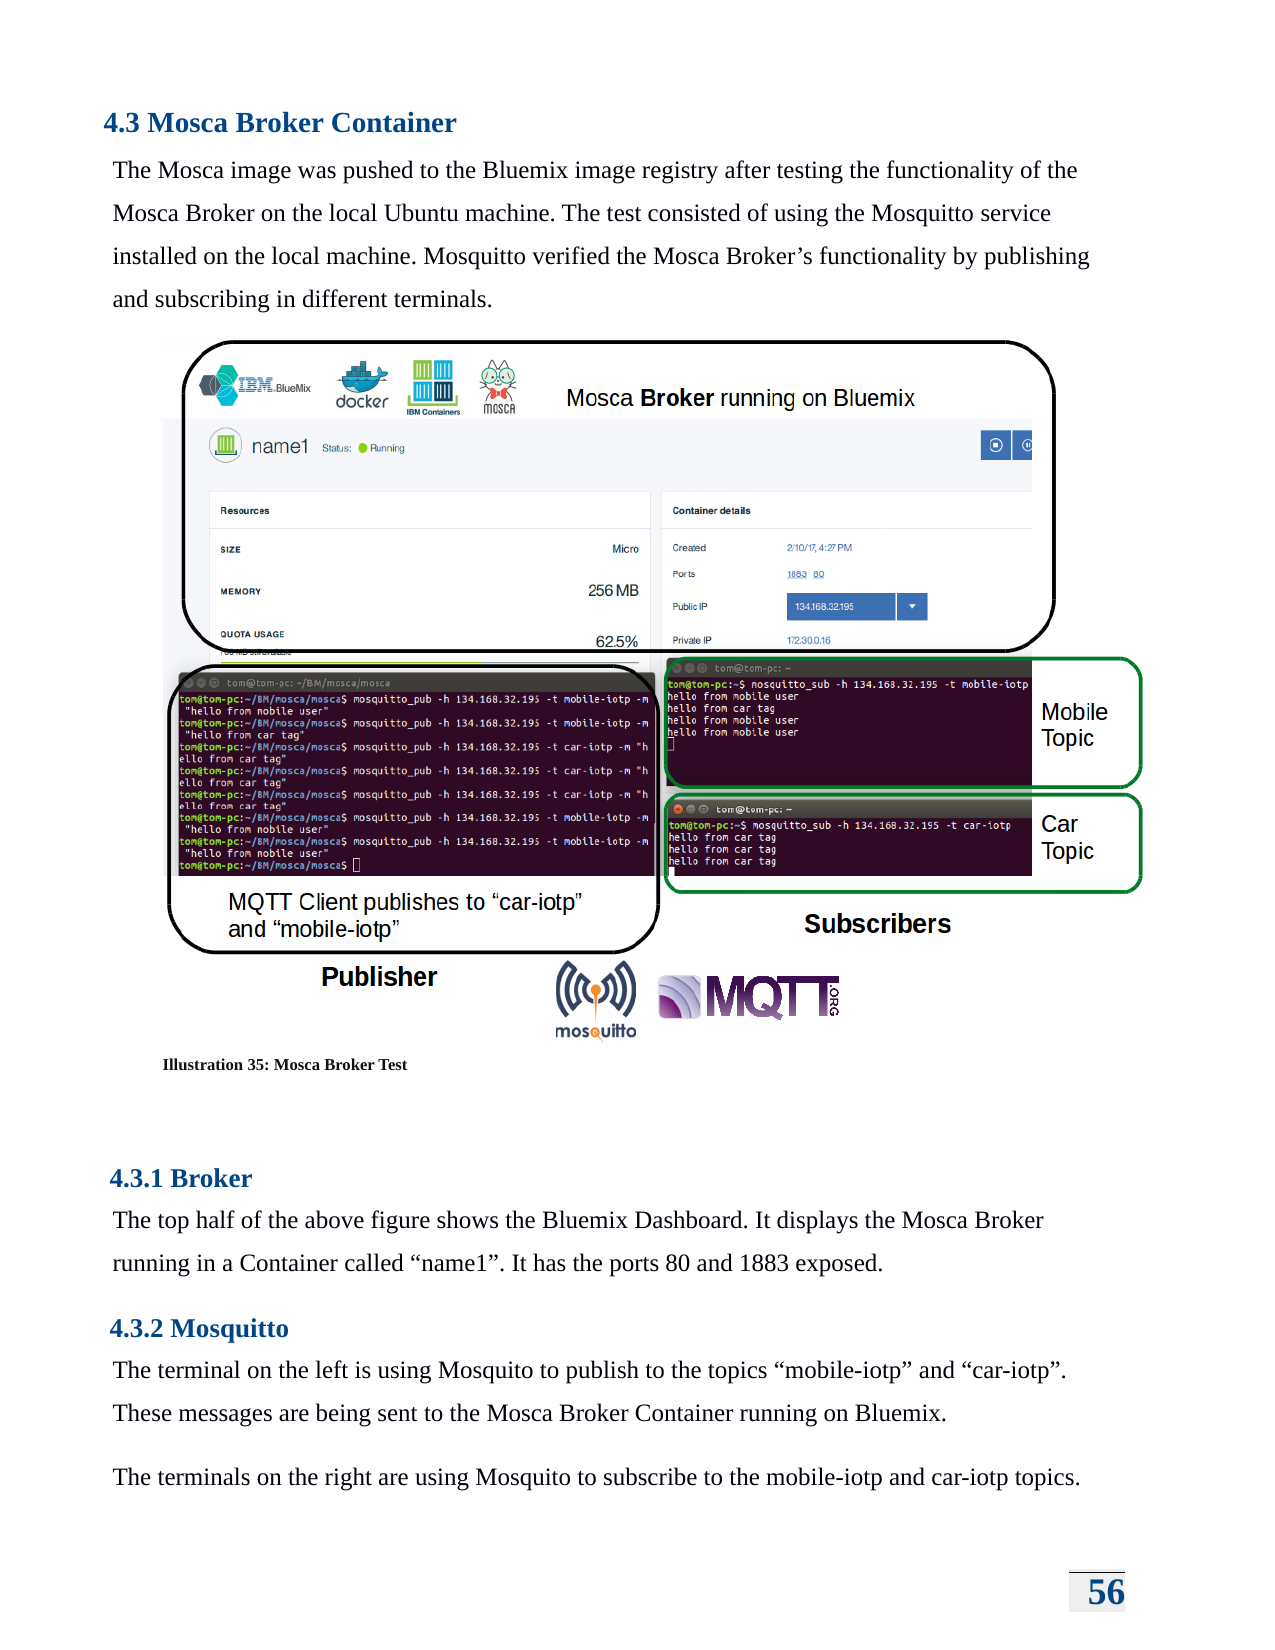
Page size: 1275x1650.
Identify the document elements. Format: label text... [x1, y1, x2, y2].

text The Mosca image was pushed to the Bluemix image registry after testing the functionality of the Mosca Broker on the local Ubuntu machine. The test consisted of using the Mosquitto service installed on the local machine. Mosquitto verified the Mosca Broker’s functionality by publishing and subscribing in different terminals. [112, 155, 1125, 313]
text The terminals on the right are using Mosquito to subscribe to the mobile-iotp and car-iotp topics. [112, 1462, 1125, 1491]
subtitle 4.3.2 Mosquitto [109, 1312, 1125, 1343]
text The top half of the above figure shows the Bluemix Dashboard. It displays the Mosca Broker running in a Container called “name1”. It has the ports 80 and 1883 exposed. [112, 1205, 1125, 1277]
picture [162, 336, 1148, 1045]
subtitle 4.3 Mosca Broker Container [103, 105, 1125, 138]
text The terminal on the left is using Mosquito to publish to the topics “mobile-iotp” and “car-iotp”. These messages are being sent to the Mosca Broker Container running on Bluemix. [112, 1355, 1125, 1427]
text Illustration 35: Mosca Broker Test [162, 337, 1150, 1073]
subtitle 4.3.1 Broker [109, 1162, 1125, 1193]
